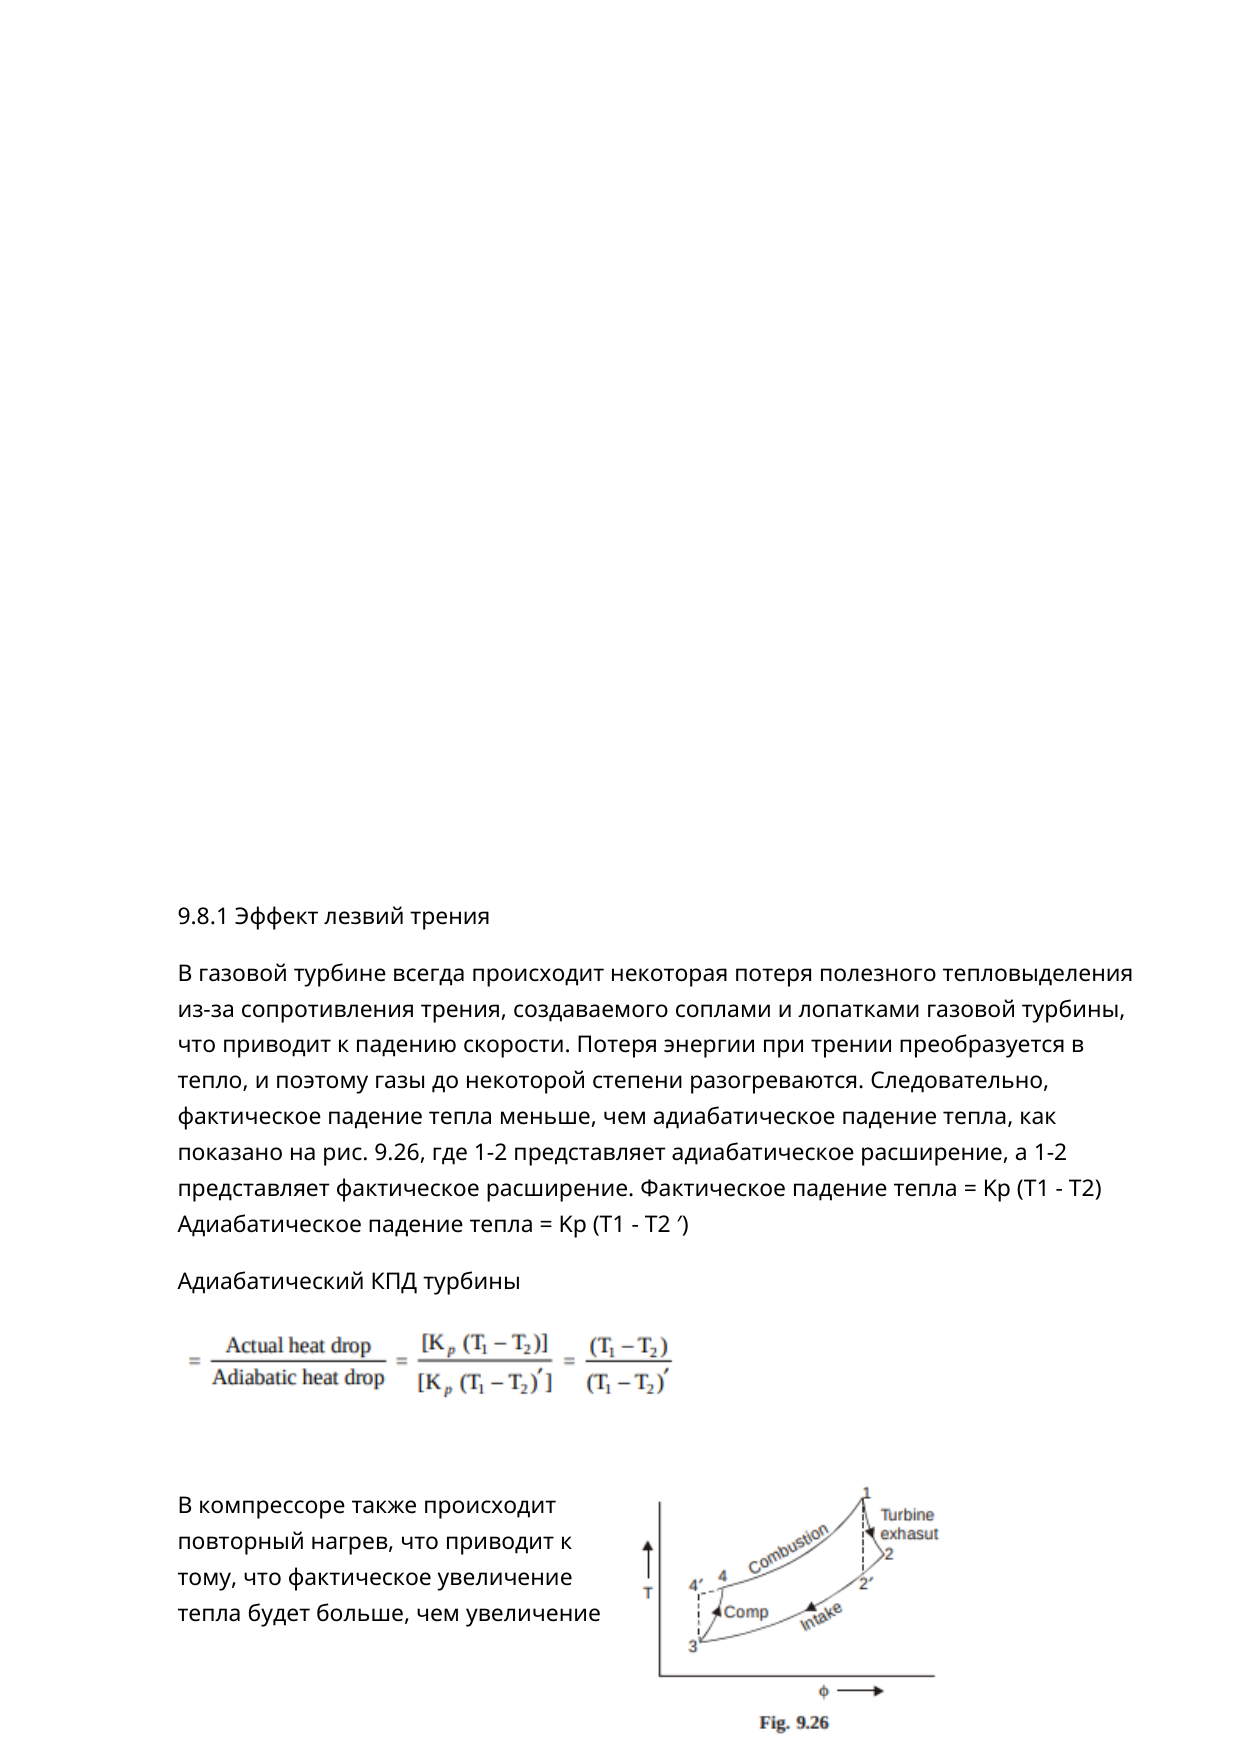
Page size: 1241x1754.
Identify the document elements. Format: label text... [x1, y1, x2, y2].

picture [623, 1455, 994, 1754]
text Адиабатический КПД турбины [177, 1265, 1152, 1296]
text В компрессоре также происходит повторный нагрев, что приводит к тому, что фактическое увеличение тепла будет больше, чем увеличение [177, 1489, 623, 1628]
text В газовой турбине всегда происходит некоторая потеря полезного тепловыделения из-за сопротивления трения, создаваемого соплами и лопатками газовой турбины, что приводит к падению скорости. Потеря энергии при трении преобразуется в тепло, и поэтому газы до некоторой степени разогреваются. Следовательно, фактическое падение тепла меньше, чем адиабатическое падение тепла, как показано на рис. 9.26, где 1-2 представляет адиабатическое расширение, а 1-2 представляет фактическое расширение. Фактическое падение тепла = Kp (T1 - T2) Адиабатическое падение тепла = Kp (T1 - T2 ′) [177, 957, 1152, 1239]
text 9.8.1 Эффект лезвий трения [177, 900, 1152, 931]
picture [174, 1321, 694, 1410]
text [994, 1489, 1152, 1628]
